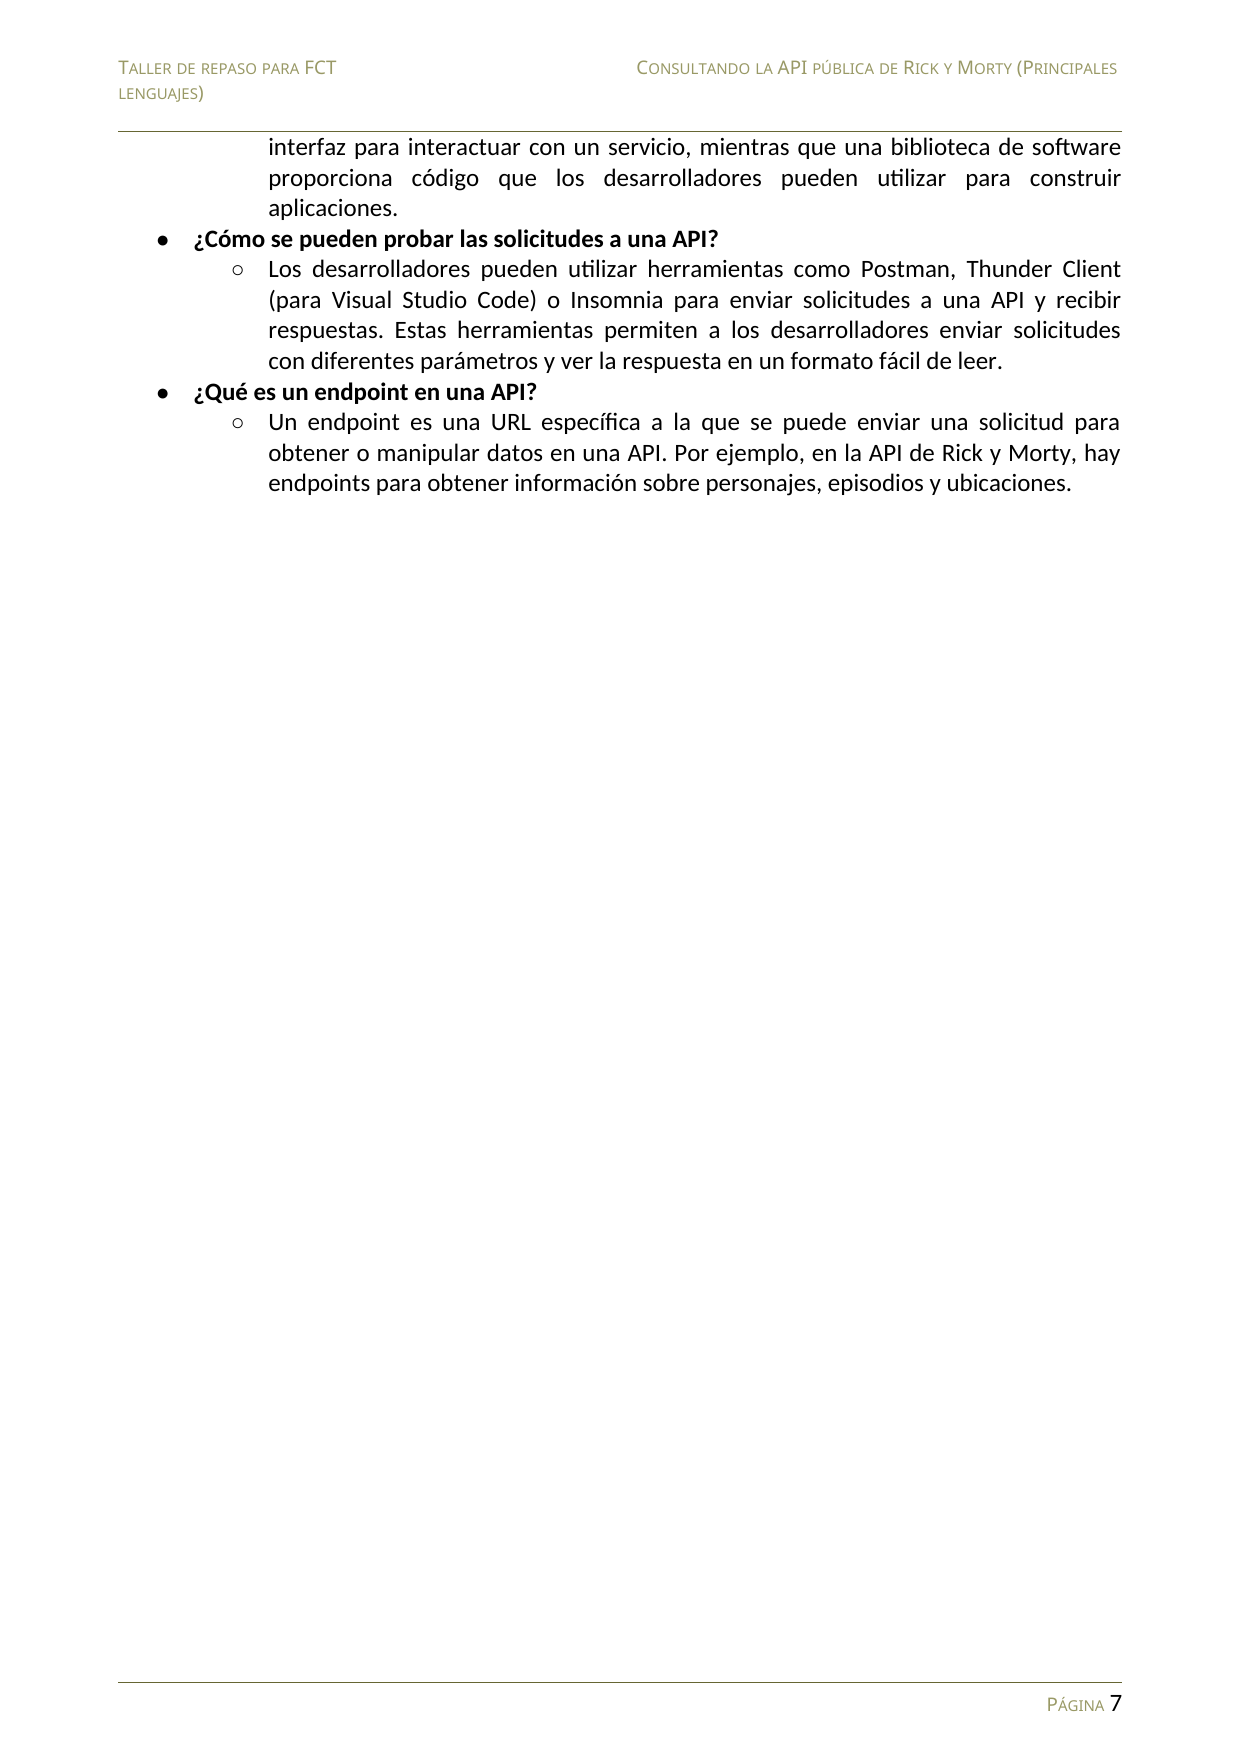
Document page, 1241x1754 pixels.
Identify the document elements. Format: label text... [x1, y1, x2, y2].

list ¿Qué es un endpoint en una API? [156, 376, 1122, 406]
list ¿Cómo se pueden probar las solicitudes a una API? [156, 223, 1122, 254]
list interfaz para interactuar con un servicio, mientras que una biblioteca de software proporciona código que los desarrolladores pueden utilizar para construir aplicaciones. [231, 132, 1122, 223]
list Los desarrolladores pueden utilizar herramientas como Postman, Thunder Client (para Visual Studio Code) o Insomnia para enviar solicitudes a una API y recibir respuestas. Estas herramientas permiten a los desarrolladores enviar solicitudes con diferentes parámetros y ver la respuesta en un formato fácil de leer. [231, 254, 1122, 376]
list Un endpoint es una URL específica a la que se puede enviar una solicitud para obtener o manipular datos en una API. Por ejemplo, en la API de Rick y Morty, hay endpoints para obtener información sobre personajes, episodios y ubicaciones. [231, 406, 1122, 498]
